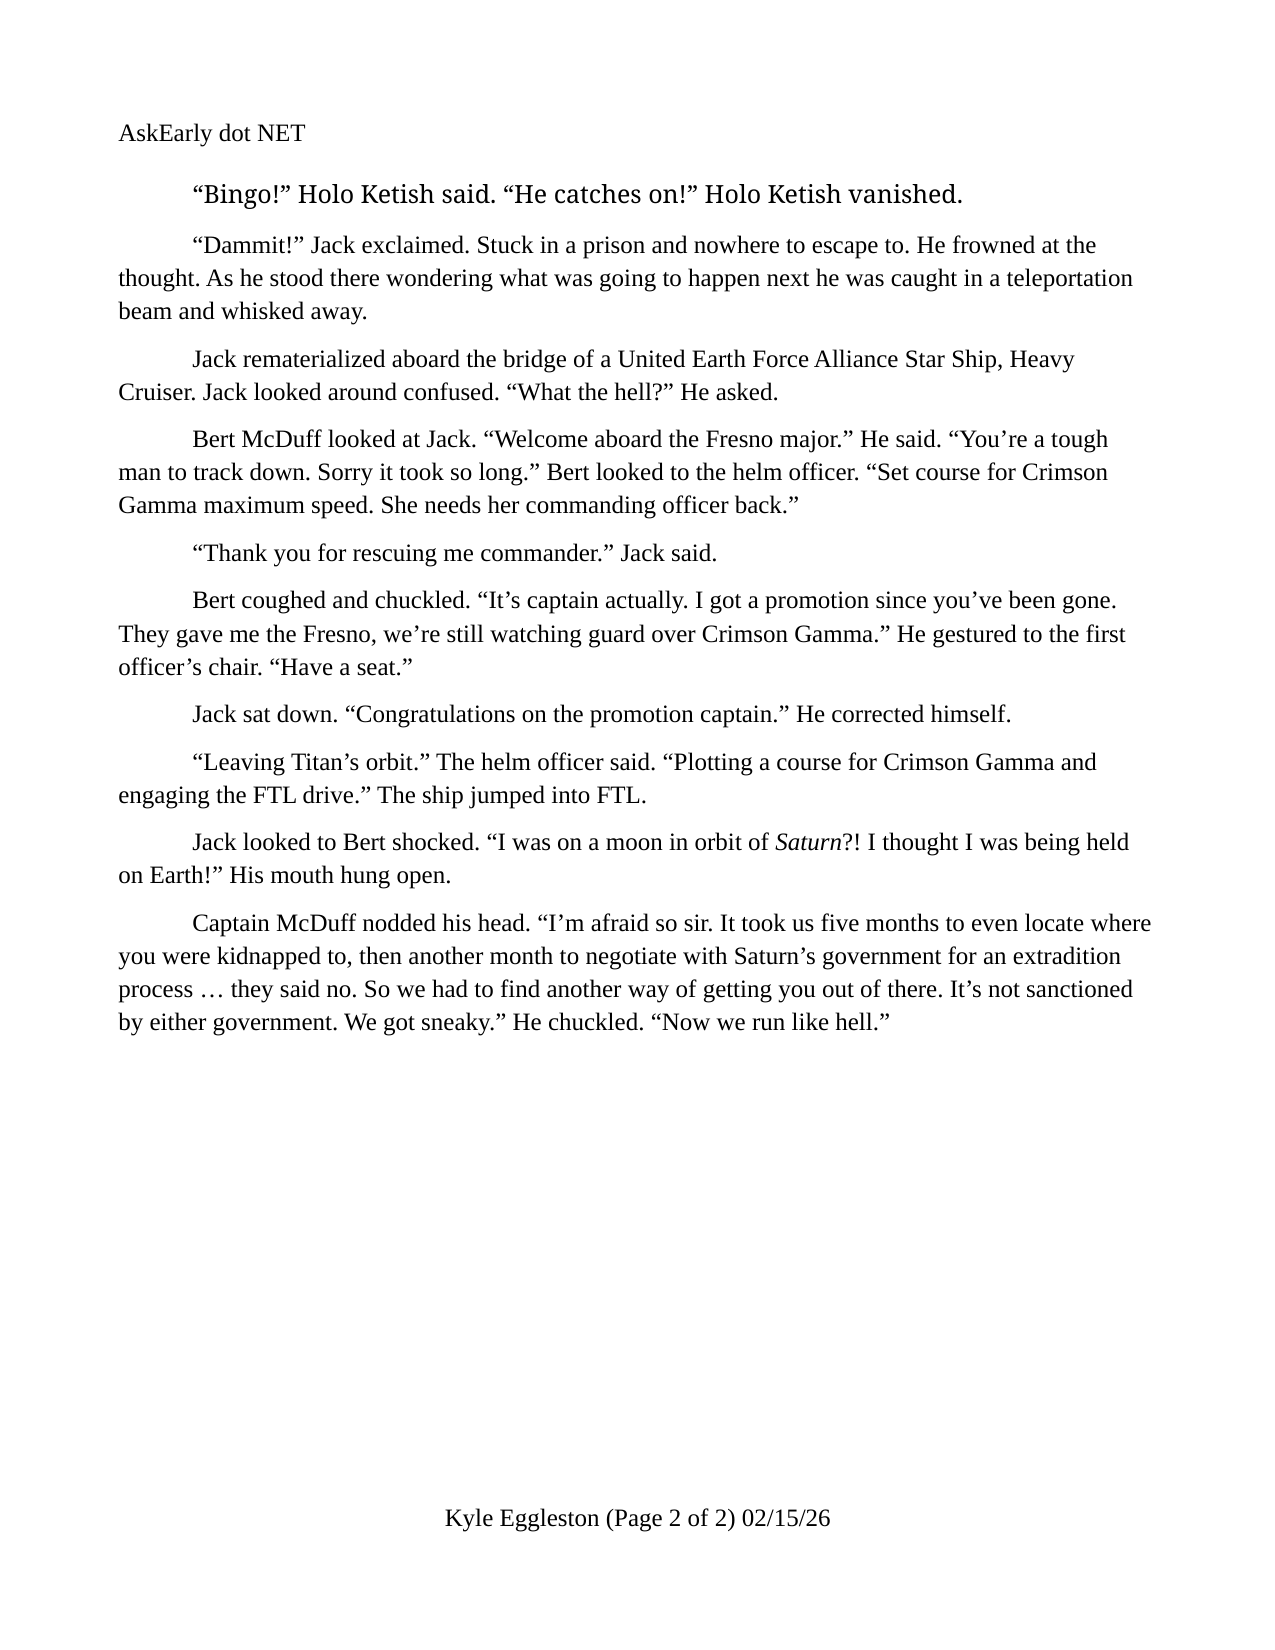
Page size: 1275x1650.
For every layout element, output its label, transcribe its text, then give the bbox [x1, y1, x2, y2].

text “Bingo!” Holo Ketish said. “He catches on!” Holo Ketish vanished. [118, 176, 1157, 210]
text “Thank you for rescuing me commander.” Jack said. [118, 538, 1157, 567]
text Bert McDuff looked at Jack. “Welcome aboard the Fresno major.” He said. “You’re a tough man to track down. Sorry it took so long.” Bert looked to the helm officer. “Set course for Crimson Gamma maximum speed. She needs her commanding officer back.” [118, 424, 1157, 519]
text Jack sat down. “Congratulations on the promotion captain.” He corrected himself. [118, 699, 1157, 728]
text “Leaving Titan’s orbit.” The helm officer said. “Plotting a course for Crimson Gamma and engaging the FTL drive.” The ship jumped into FTL. [118, 747, 1157, 809]
text Bert coughed and chuckled. “It’s captain actually. I got a promotion since you’ve been gone. They gave me the Fresno, we’re still watching guard over Crimson Gamma.” He gestured to the first officer’s chair. “Have a seat.” [118, 586, 1157, 680]
text Captain McDuff nodded his head. “I’m afraid so sir. It took us five months to even locate where you were kidnapped to, then another month to negotiate with Saturn’s government for an extradition process … they said no. So we had to find another way of getting you out of there. It’s not sanctioned by either government. We got sneaky.” He chuckled. “Now we run like hell.” [118, 908, 1157, 1036]
text Jack looked to Bert shocked. “I was on a moon in orbit of Saturn?! I thought I was being held on Earth!” His mouth hung open. [118, 827, 1157, 889]
text “Dammit!” Jack exclaimed. Stuck in a prison and nowhere to escape to. He frowned at the thought. As he stood there wondering what was going to happen next he was caught in a teleportation beam and whisked away. [118, 230, 1157, 325]
text Jack rematerialized aboard the bridge of a United Earth Force Alliance Star Ship, Heavy Cruiser. Jack looked around confused. “What the hell?” He asked. [118, 344, 1157, 406]
